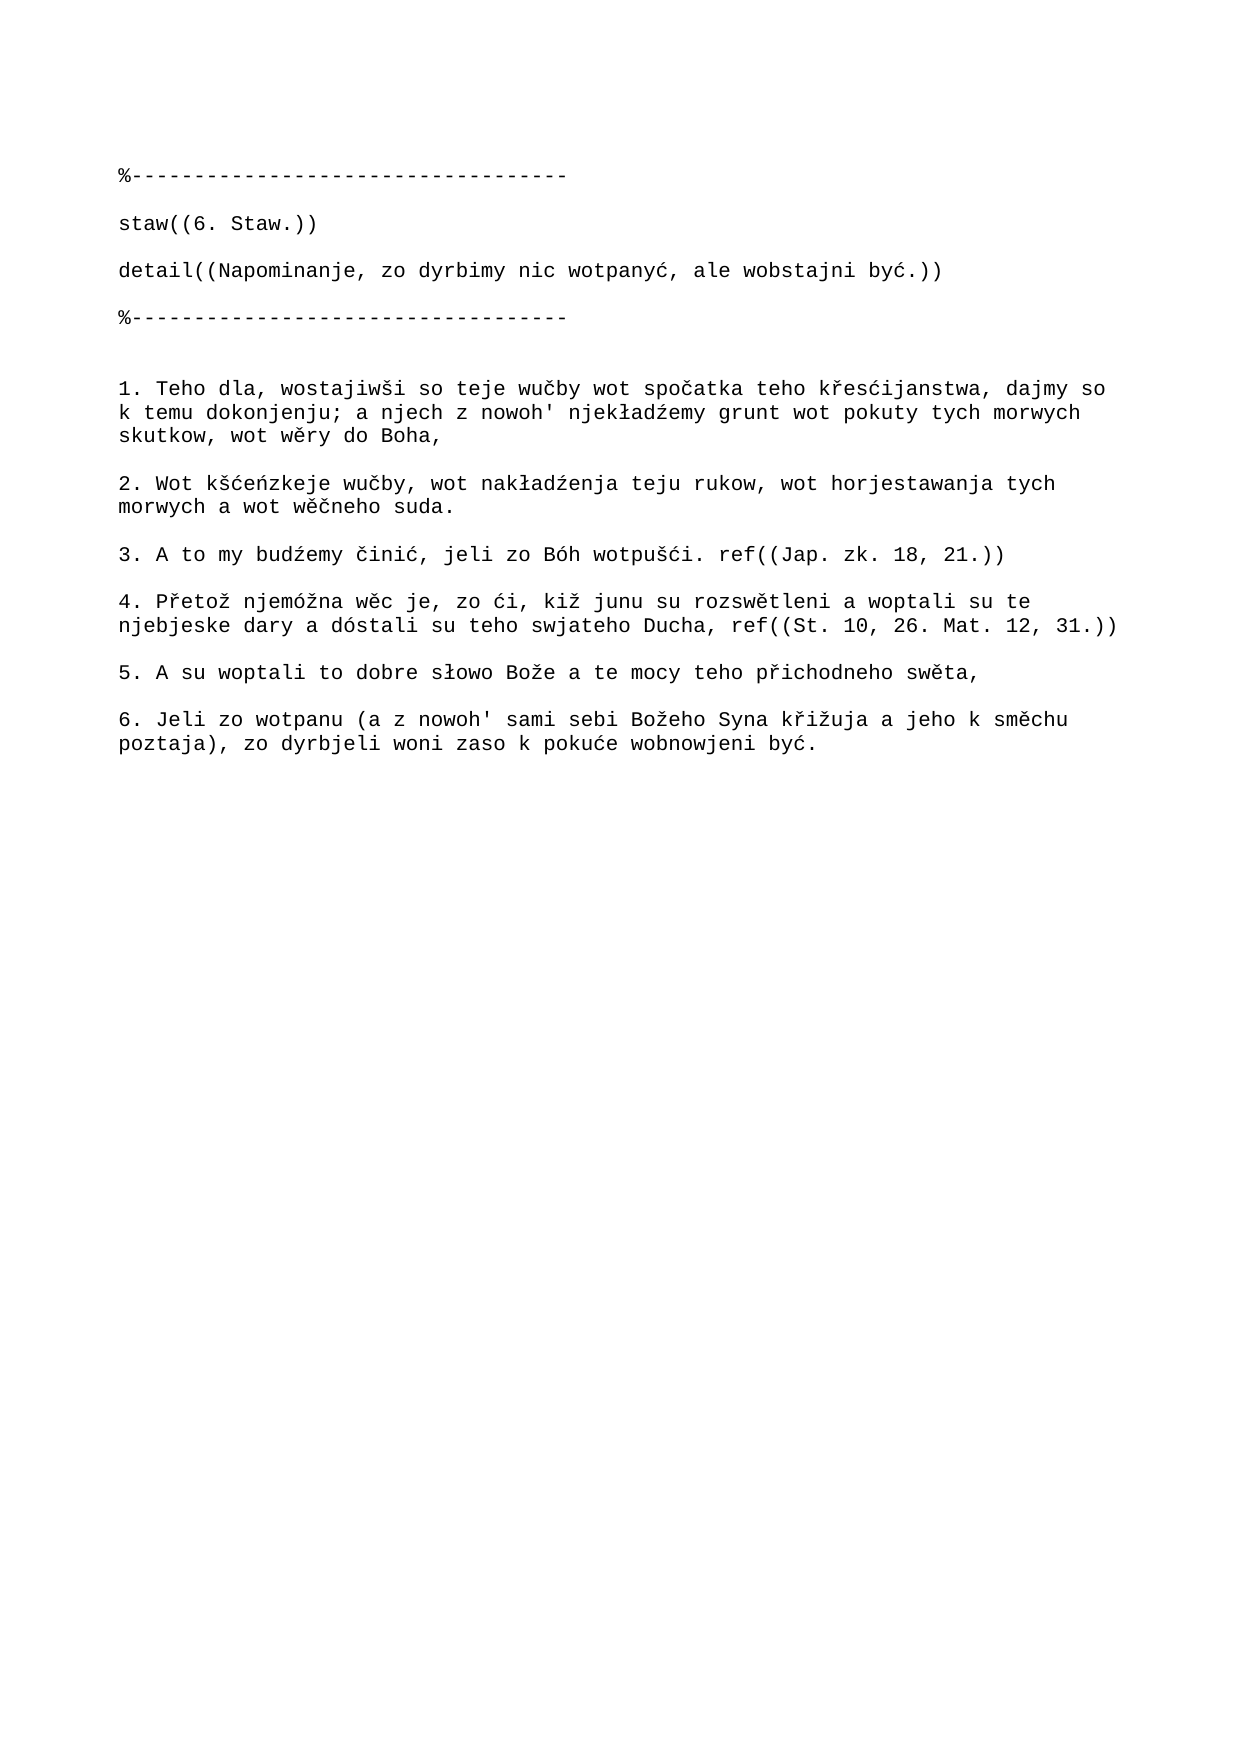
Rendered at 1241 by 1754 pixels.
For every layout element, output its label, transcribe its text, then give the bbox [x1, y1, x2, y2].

text 2. Wot kšćeńzkeje wučby, wot nakładźenja teju rukow, wot horjestawanja tych morwych a wot wěčneho suda. [118, 473, 1122, 520]
text staw((6. Staw.)) [118, 213, 1122, 236]
text detail((Napominanje, zo dyrbimy nic wotpanyć, ale wobstajni być.)) [118, 260, 1122, 284]
text 6. Jeli zo wotpanu (a z nowoh' sami sebi Božeho Syna křižuja a jeho k směchu poztaja), zo dyrbjeli woni zaso k pokuće wobnowjeni być. [118, 709, 1122, 757]
text %----------------------------------- [118, 165, 1122, 189]
text %----------------------------------- [118, 307, 1122, 331]
text 5. A su woptali to dobre słowo Bože a te mocy teho přichodneho swěta, [118, 662, 1122, 686]
text 4. Přetož njemóžna wěc je, zo ći, kiž junu su rozswětleni a woptali su te njebjeske dary a dóstali su teho swjateho Ducha, ref((St. 10, 26. Mat. 12, 31.)) [118, 591, 1122, 638]
text 3. A to my budźemy činić, jeli zo Bóh wotpušći. ref((Jap. zk. 18, 21.)) [118, 544, 1122, 567]
text 1. Teho dla, wostajiwši so teje wučby wot spočatka teho křesćijanstwa, dajmy so k temu dokonjenju; a njech z nowoh' njekładźemy grunt wot pokuty tych morwych skutkow, wot wěry do Boha, [118, 378, 1122, 449]
